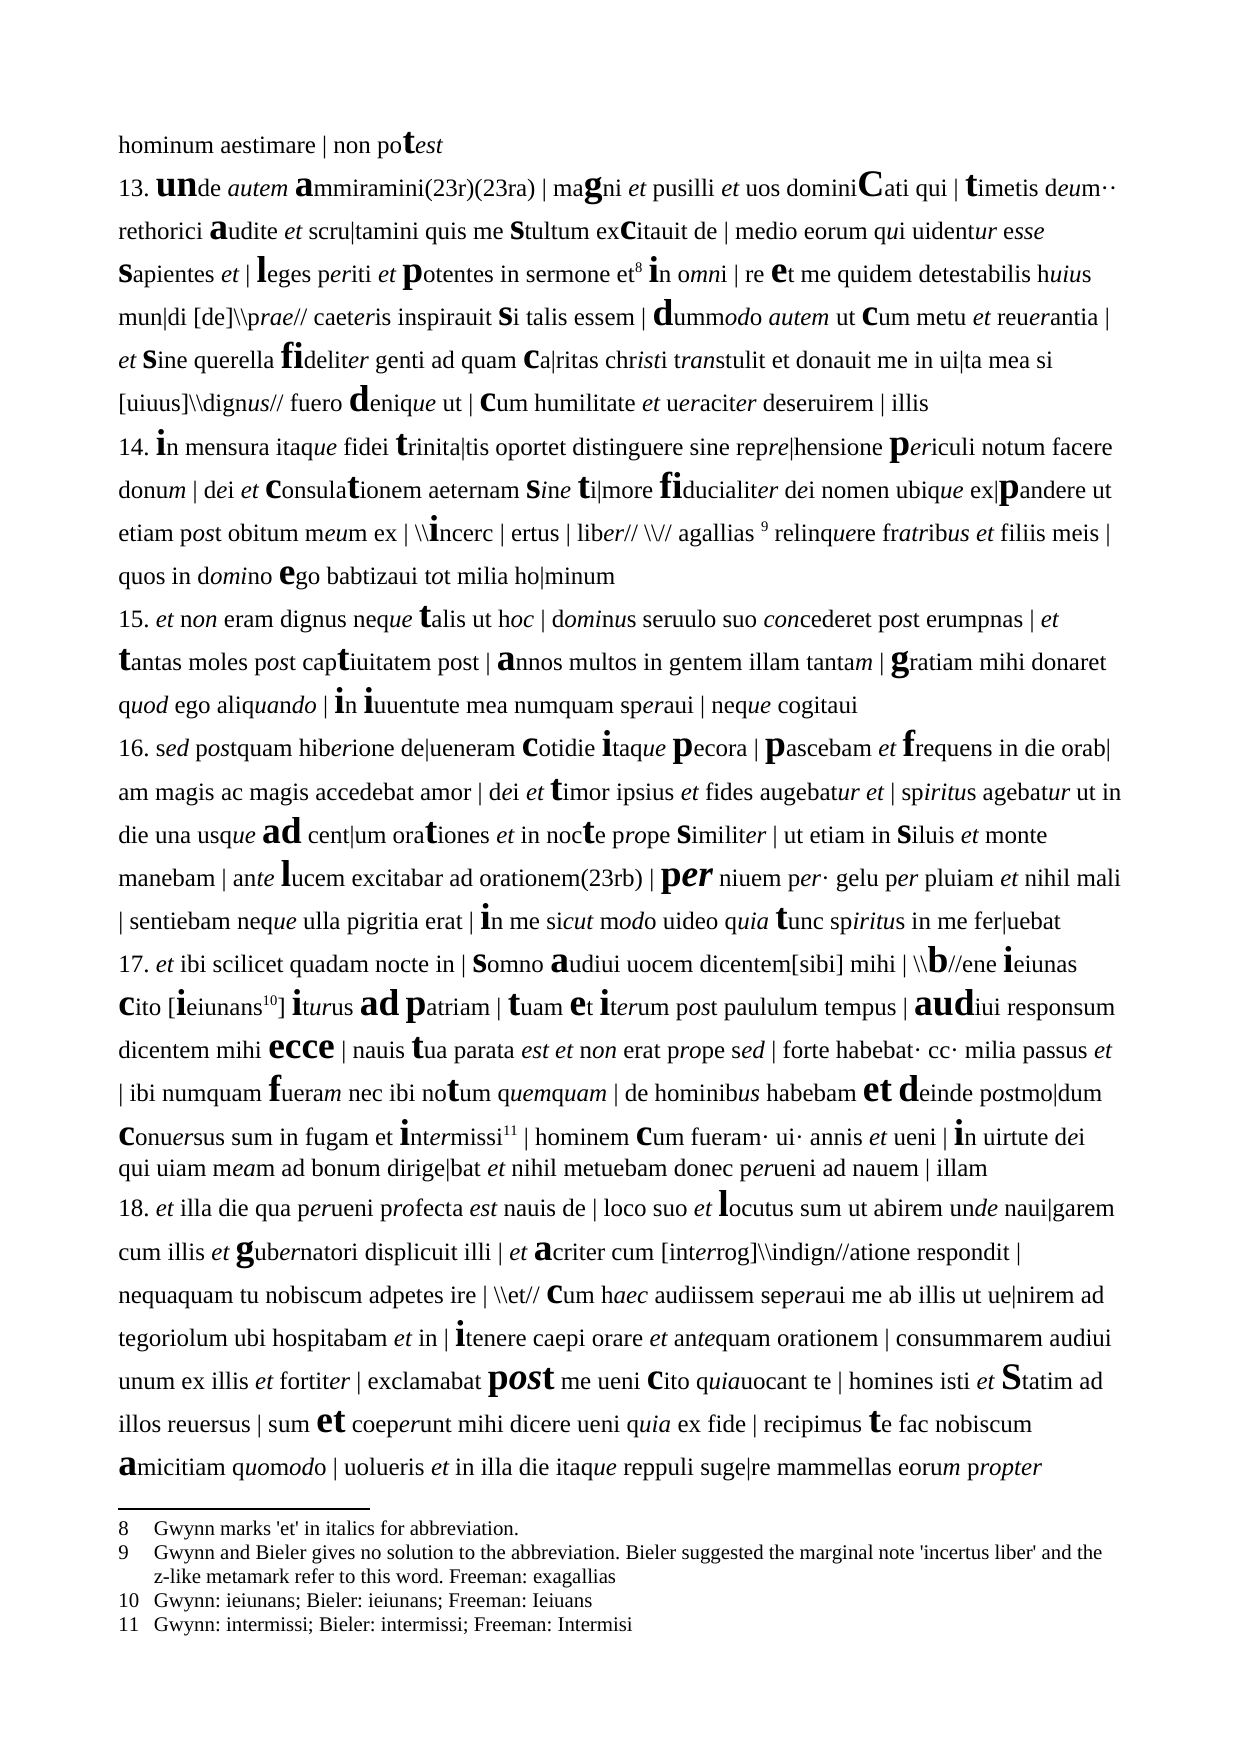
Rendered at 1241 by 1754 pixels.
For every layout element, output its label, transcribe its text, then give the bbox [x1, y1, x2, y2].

text 15. et non eram dignus neque talis ut hoc | dominus seruulo suo concederet post erumpnas | et tantas moles post captiuitatem post | annos multos in gentem illam tantam | gratiam mihi donaret quod ego aliquando | in iuuentute mea numquam speraui | neque cogitaui [118, 592, 1122, 722]
text 14. in mensura itaque fidei trinita|tis oportet distinguere sine repre|hensione periculi notum facere donum | dei et consulationem aeternam sine ti|more fiducialiter dei nomen ubique ex|pandere ut etiam post obitum meum ex | \\incerc | ertus | liber// \\// agallias relinquere fratribus et filiis meis | quos in domino ego babtizaui tot milia ho|minum [118, 420, 1122, 592]
text Gwynn and Bieler gives no solution to the abbreviation. Bieler suggested the marginal note 'incertus liber' and the z-like metamark refer to this word. Freeman: exagallias [118, 1539, 1122, 1588]
text 18. et illa die qua perueni profecta est nauis de | loco suo et locutus sum ut abirem unde naui|garem cum illis et gubernatori displicuit illi | et acriter cum [interrog]\\indign//atione respondit | nequaquam tu nobiscum adpetes ire | \\et// cum haec audiissem seperaui me ab illis ut ue|nirem ad tegoriolum ubi hospitabam et in | itenere caepi orare et antequam orationem | consummarem audiui unum ex illis et fortiter | exclamabat post me ueni cito quiauocant te | homines isti et Statim ad illos reuersus | sum et coeperunt mihi dicere ueni quia ex fide | recipimus te fac nobiscum amicitiam quomodo | uolueris et in illa die itaque reppuli suge|re mammellas eorum propter [118, 1182, 1122, 1484]
text 17. et ibi scilicet quadam nocte in | somno audiui uocem dicentem[sibi] mihi | \\b//ene ieiunas cito [ieiunans] iturus ad patriam | tuam et iterum post paululum tempus | audiui responsum dicentem mihi ecce | nauis tua parata est et non erat prope sed | forte habebat· cc· milia passus et | ibi numquam fueram nec ibi notum quemquam | de hominibus habebam et deinde postmo|dum conuersus sum in fugam et intermissi | hominem cum fueram· ui· annis et ueni | in uirtute dei qui uiam meam ad bonum dirige|bat et nihil metuebam donec perueni ad nauem | illam [118, 937, 1122, 1182]
text Gwynn: intermissi; Bieler: intermissi; Freeman: Intermisi [118, 1612, 1122, 1636]
text Gwynn marks 'et' in italics for abbreviation. [118, 1516, 1122, 1539]
text 13. unde autem ammiramini(23r)(23ra) | magni et pusilli et uos dominiCati qui | timetis deum·· rethorici audite et scru|tamini quis me stultum excitauit de | medio eorum qui uidentur esse sapientes et | leges periti et potentes in sermone et in omni | re et me quidem detestabilis huius mun|di [de]\\prae// caeteris inspirauit si talis essem | dummodo autem ut cum metu et reuerantia | et sine querella fideliter genti ad quam ca|ritas christi transtulit et donauit me in ui|ta mea si [uiuus]\\dignus// fuero denique ut | cum humilitate et ueraciter deseruirem | illis [118, 161, 1122, 420]
text 12. unde ego primus rus|ticus profuga inductus scilicet qui nescio | in posterum prouidere sed illud scio certissi|me quia utique priusquam humiliarer | ego eram uelut lapis qui iacet in luto | profundo et ueni /t\ [ens] qui potens est et in | sua missericordia sustulit me | et quidem scilicet sursum adle|uauit et collocauit me in sua parte | et inde fortiter debueram excla|mare ad retribuendam quoque aliquid domino | pro tantis beneficiis eius hic et in ae|ternum quae· mens hominum aestimare | non potest [118, 118, 1122, 161]
text Gwynn: ieiunans; Bieler: ieiunans; Freeman: Ieiuans [118, 1588, 1122, 1612]
text 16. sed postquam hiberione de|ueneram cotidie itaque pecora | pascebam et frequens in die orab|am magis ac magis accedebat amor | dei et timor ipsius et fides augebatur et | spiritus agebatur ut in die una usque ad cent|um orationes et in nocte prope similiter | ut etiam in siluis et monte manebam | ante lucem excitabar ad orationem(23rb) | per niuem per· gelu per pluiam et nihil mali | sentiebam neque ulla pigritia erat | in me sicut modo uideo quia tunc spiritus in me fer|uebat [118, 722, 1122, 937]
